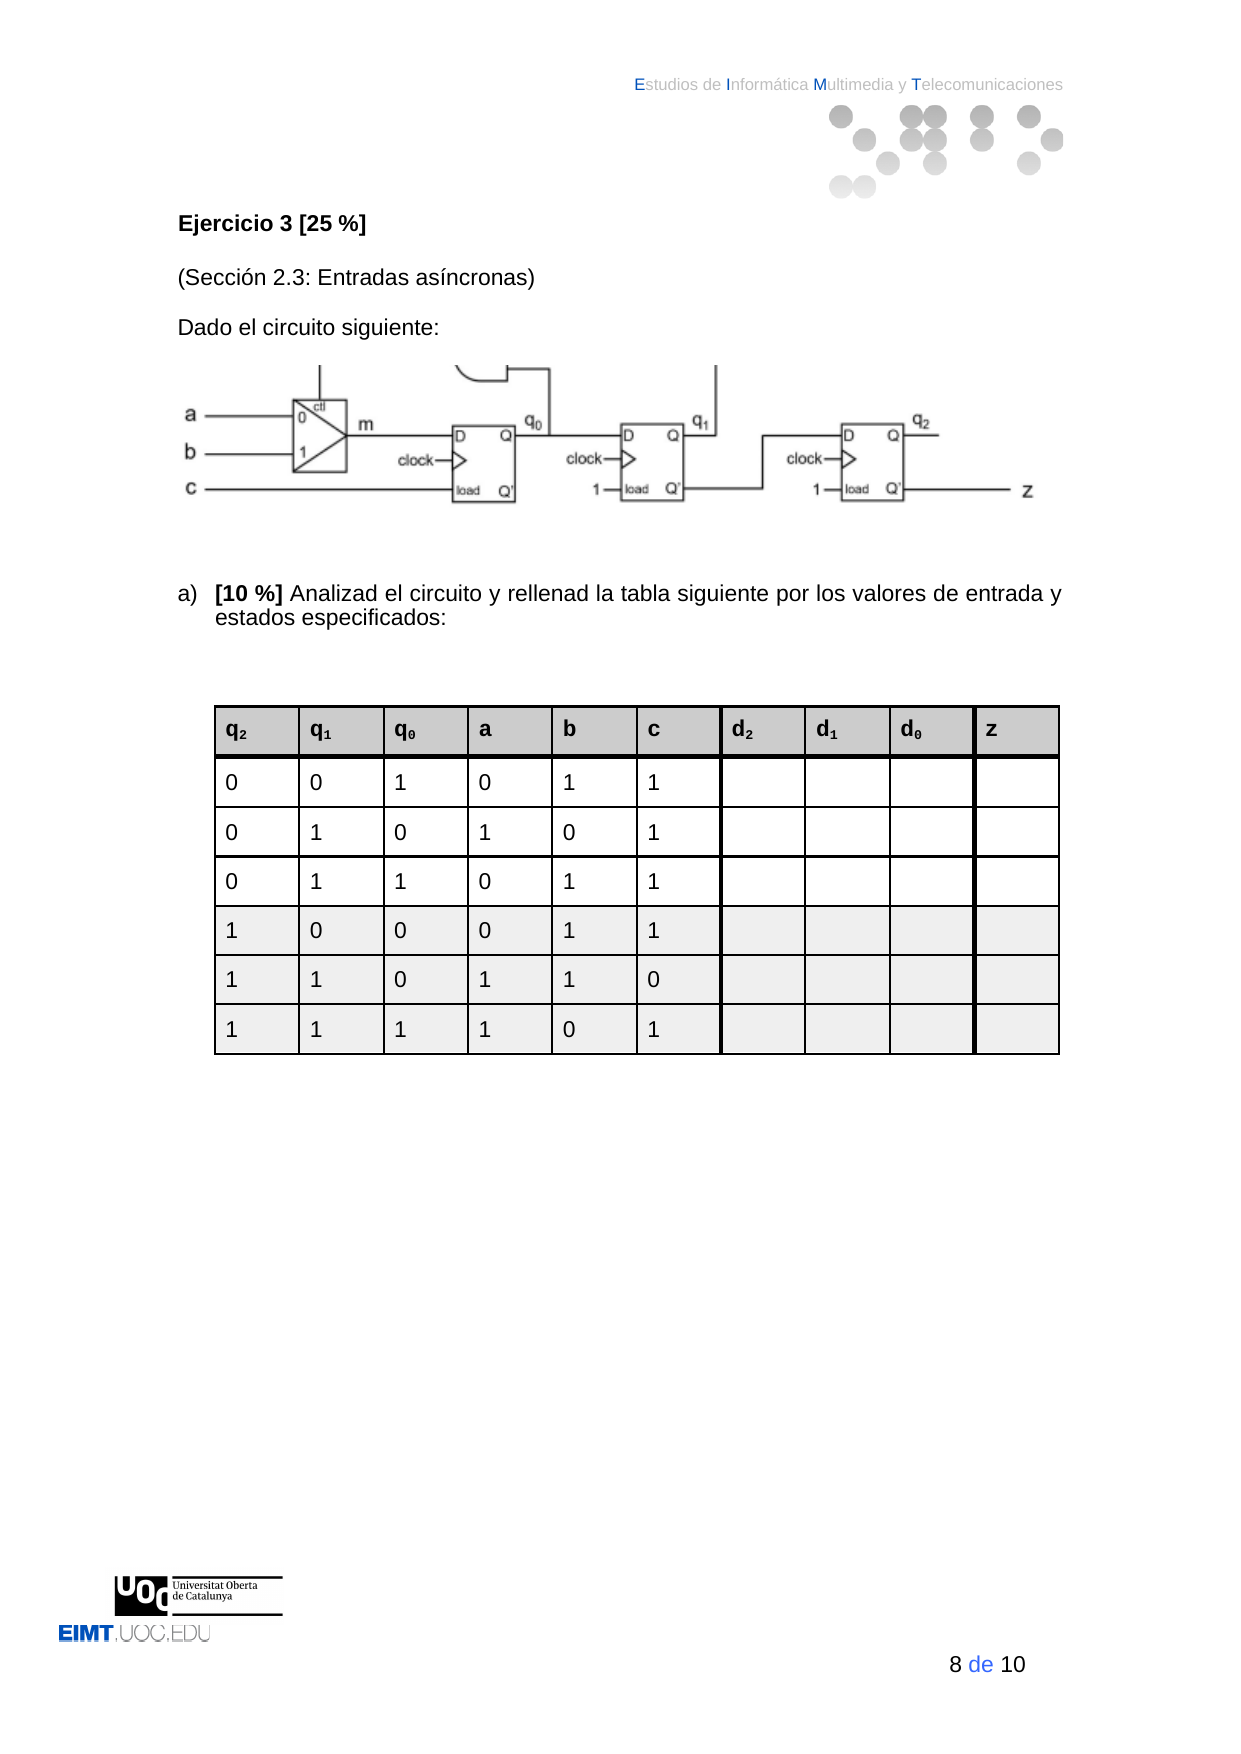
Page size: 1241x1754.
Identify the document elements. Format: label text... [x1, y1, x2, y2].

table_cell 1 [638, 858, 719, 904]
table_cell 1 [638, 907, 719, 954]
table_cell [723, 858, 804, 904]
table_cell [723, 956, 804, 1003]
table_header q0 [385, 708, 467, 754]
table_header q1 [300, 708, 383, 754]
table_cell 1 [300, 956, 383, 1003]
table_cell 0 [553, 1005, 636, 1052]
picture [177, 365, 1063, 518]
table_cell [806, 808, 889, 855]
table_cell 1 [638, 1005, 719, 1052]
table_cell 0 [469, 858, 551, 904]
table_cell 1 [553, 956, 636, 1003]
table_header z [977, 708, 1058, 754]
table_cell 0 [385, 907, 467, 954]
table_cell 1 [469, 956, 551, 1003]
table_header c [638, 708, 719, 754]
table_cell 1 [216, 1005, 298, 1052]
table_cell 1 [216, 956, 298, 1003]
table_header a [469, 708, 551, 754]
table_cell [806, 956, 889, 1003]
table_cell [806, 907, 889, 954]
table_header d1 [806, 708, 889, 754]
table_cell [977, 808, 1058, 855]
table_cell 1 [300, 858, 383, 904]
table_cell [977, 1005, 1058, 1052]
table_cell 0 [216, 808, 298, 855]
table_cell 0 [385, 956, 467, 1003]
subtitle Ejercicio 3 [25 %] [177, 210, 1063, 236]
table_cell 1 [300, 1005, 383, 1052]
table_cell [891, 858, 972, 904]
table_cell 1 [553, 907, 636, 954]
table_cell 1 [553, 759, 636, 806]
table_cell 1 [216, 907, 298, 954]
table_cell 0 [300, 759, 383, 806]
table_cell [806, 858, 889, 904]
table_cell 0 [216, 858, 298, 904]
table_cell 0 [638, 956, 719, 1003]
table_cell 1 [638, 808, 719, 855]
table_cell [891, 759, 972, 806]
table_cell [977, 759, 1058, 806]
table_cell [723, 808, 804, 855]
table_cell [977, 858, 1058, 904]
table_cell 0 [216, 759, 298, 806]
table_header b [553, 708, 636, 754]
table_cell 0 [385, 808, 467, 855]
table_header d2 [723, 708, 804, 754]
table_cell 1 [385, 759, 467, 806]
table_cell 1 [638, 759, 719, 806]
table_cell [723, 759, 804, 806]
table_cell [723, 1005, 804, 1052]
table_cell 0 [469, 759, 551, 806]
table_cell [723, 907, 804, 954]
table_cell 0 [553, 808, 636, 855]
table_cell 1 [469, 808, 551, 855]
subtitle (Sección 2.3: Entradas asíncronas) [177, 265, 1063, 290]
table_cell 1 [300, 808, 383, 855]
table_cell [806, 759, 889, 806]
picture [829, 94, 1064, 210]
table_cell 1 [385, 1005, 467, 1052]
table_cell [977, 956, 1058, 1003]
table_header q2 [216, 708, 298, 754]
table_cell [891, 956, 972, 1003]
subtitle Dado el circuito siguiente: [177, 315, 1063, 340]
table_cell 0 [300, 907, 383, 954]
table_header d0 [891, 708, 972, 754]
table_cell 0 [469, 907, 551, 954]
table_cell 1 [385, 858, 467, 904]
table_cell [977, 907, 1058, 954]
table_cell [891, 1005, 972, 1052]
table_cell 1 [553, 858, 636, 904]
table_cell [891, 808, 972, 855]
table_cell [891, 907, 972, 954]
subtitle [10 %] Analizad el circuito y rellenad la tabla siguiente por los valores de entrada y estados especificados: [177, 580, 1063, 630]
table_cell [806, 1005, 889, 1052]
picture [59, 1567, 285, 1642]
table_cell 1 [469, 1005, 551, 1052]
